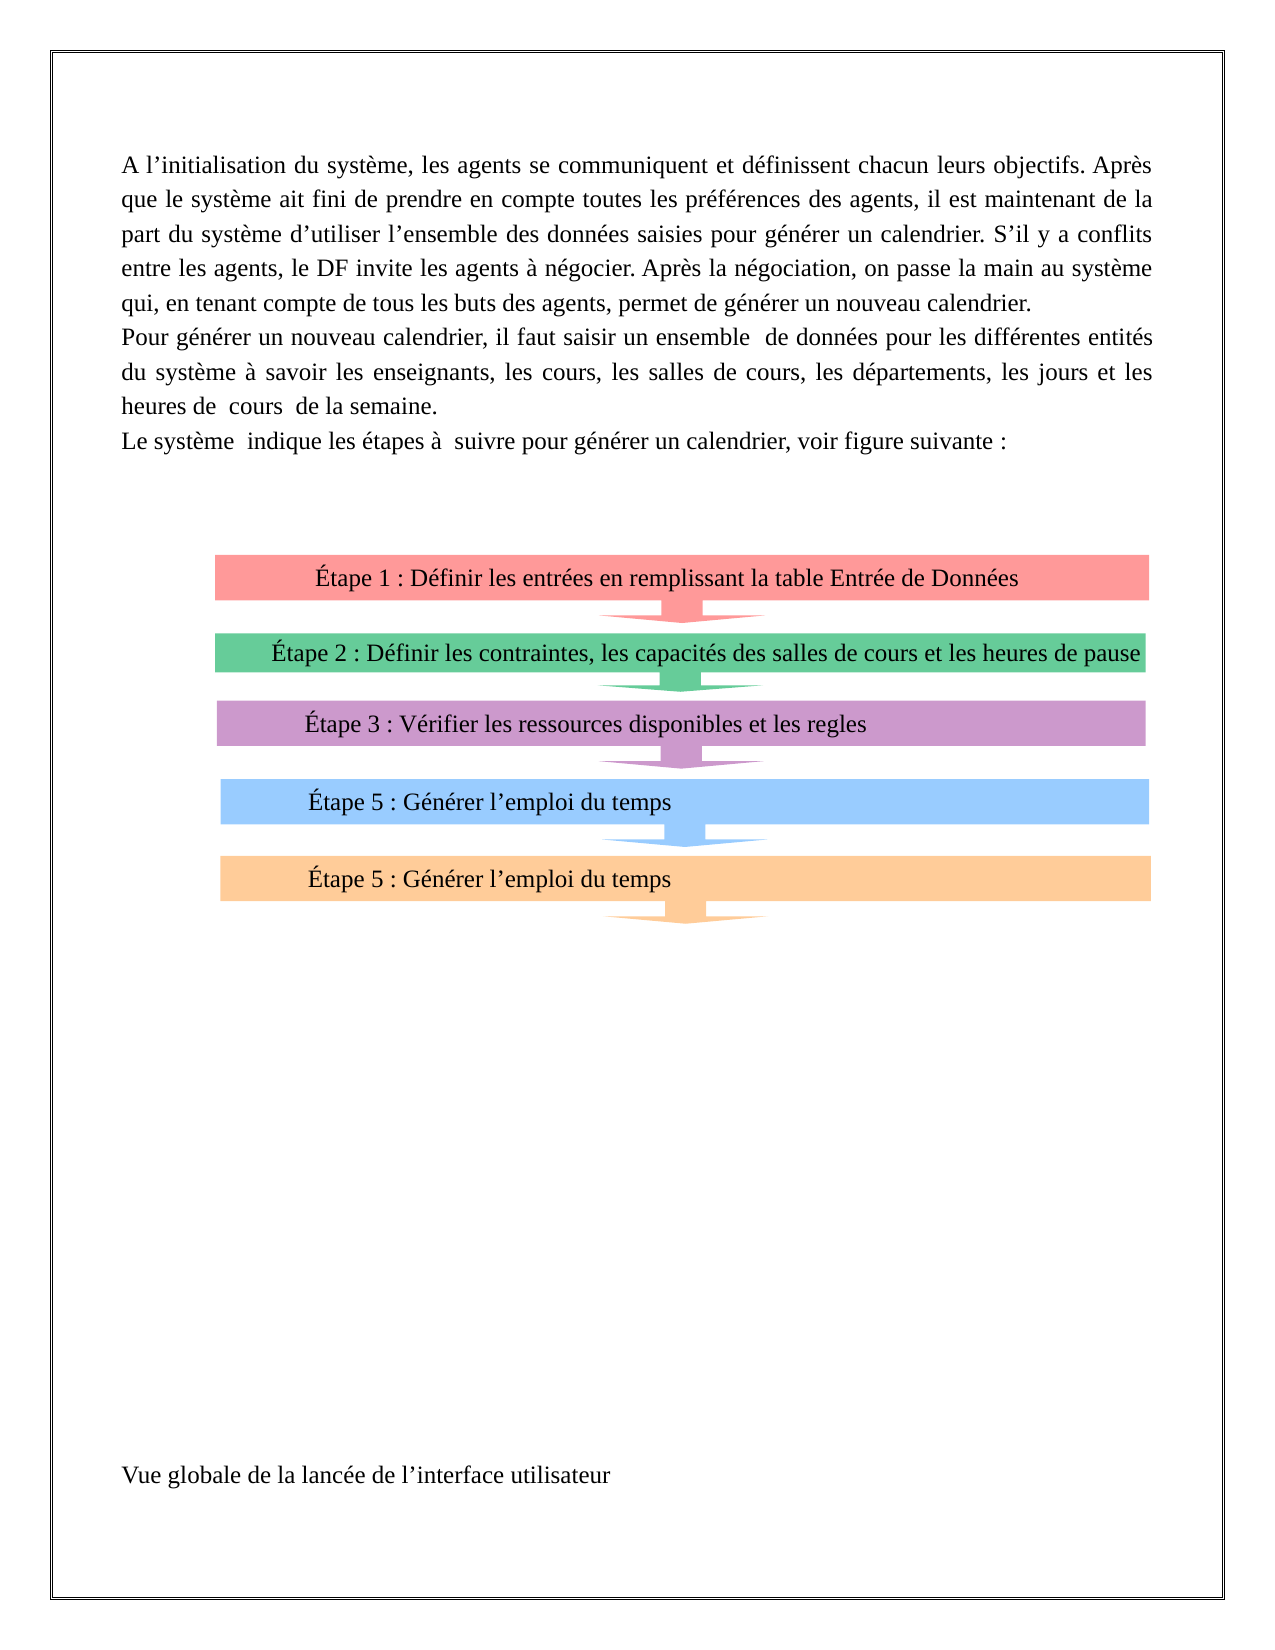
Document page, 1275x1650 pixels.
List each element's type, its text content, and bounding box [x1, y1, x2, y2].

text Pour générer un nouveau calendrier, il faut saisir un ensemble de données pour les différentes entités du système à savoir les enseignants, les cours, les salles de cours, les départements, les jours et les heures de cours de la semaine. [121, 322, 1154, 420]
text A l’initialisation du système, les agents se communiquent et définissent chacun leurs objectifs. Après que le système ait fini de prendre en compte toutes les préférences des agents, il est maintenant de la part du système d’utiliser l’ensemble des données saisies pour générer un calendrier. S’il y a conflits entre les agents, le DF invite les agents à négocier. Après la négociation, on passe la main au système qui, en tenant compte de tous les buts des agents, permet de générer un nouveau calendrier. [121, 150, 1154, 317]
text Le système indique les étapes à suivre pour générer un calendrier, voir figure suivante : [121, 426, 1154, 454]
text Vue globale de la lancée de l’interface utilisateur [121, 1460, 1154, 1489]
